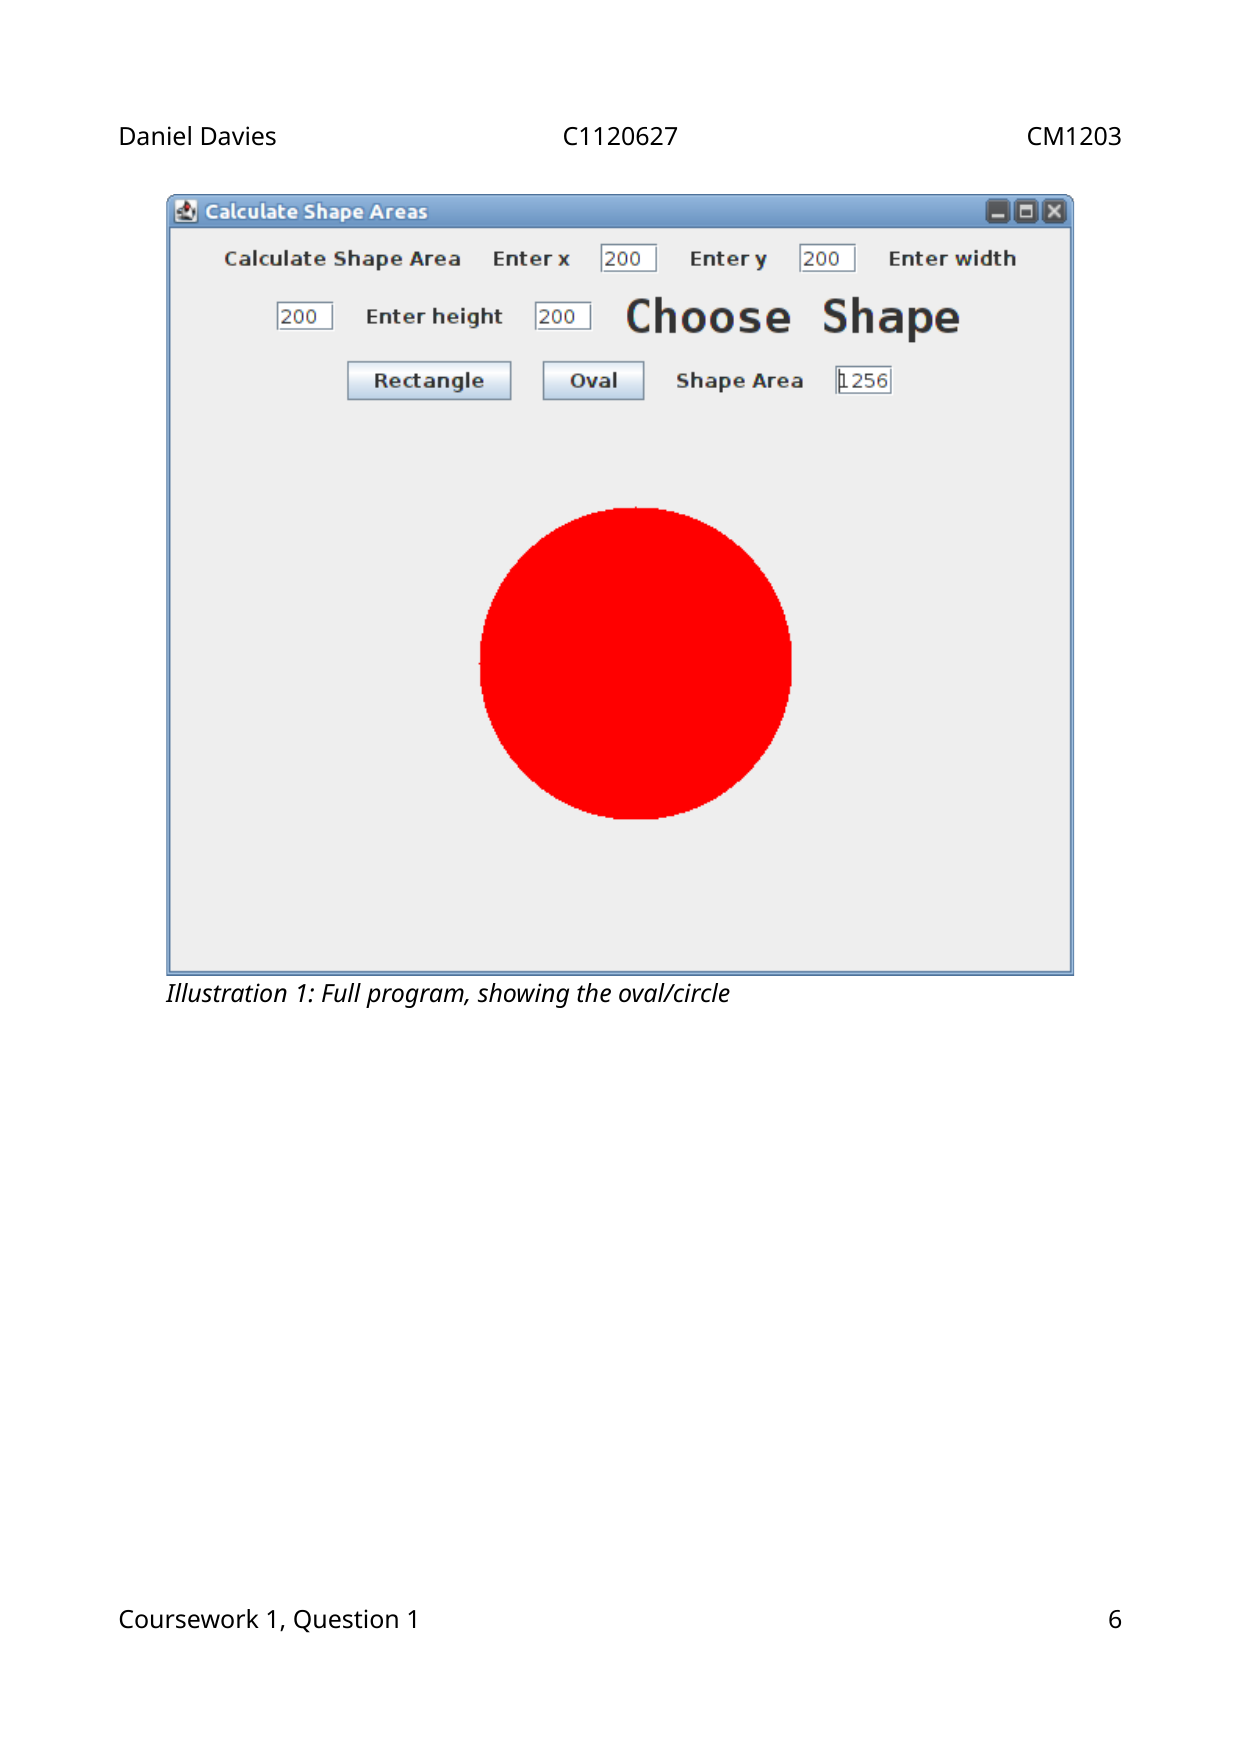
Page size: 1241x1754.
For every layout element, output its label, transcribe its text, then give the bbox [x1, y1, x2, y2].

picture [166, 194, 1075, 976]
text Illustration 1: Full program, showing the oval/circle [166, 976, 1074, 1009]
